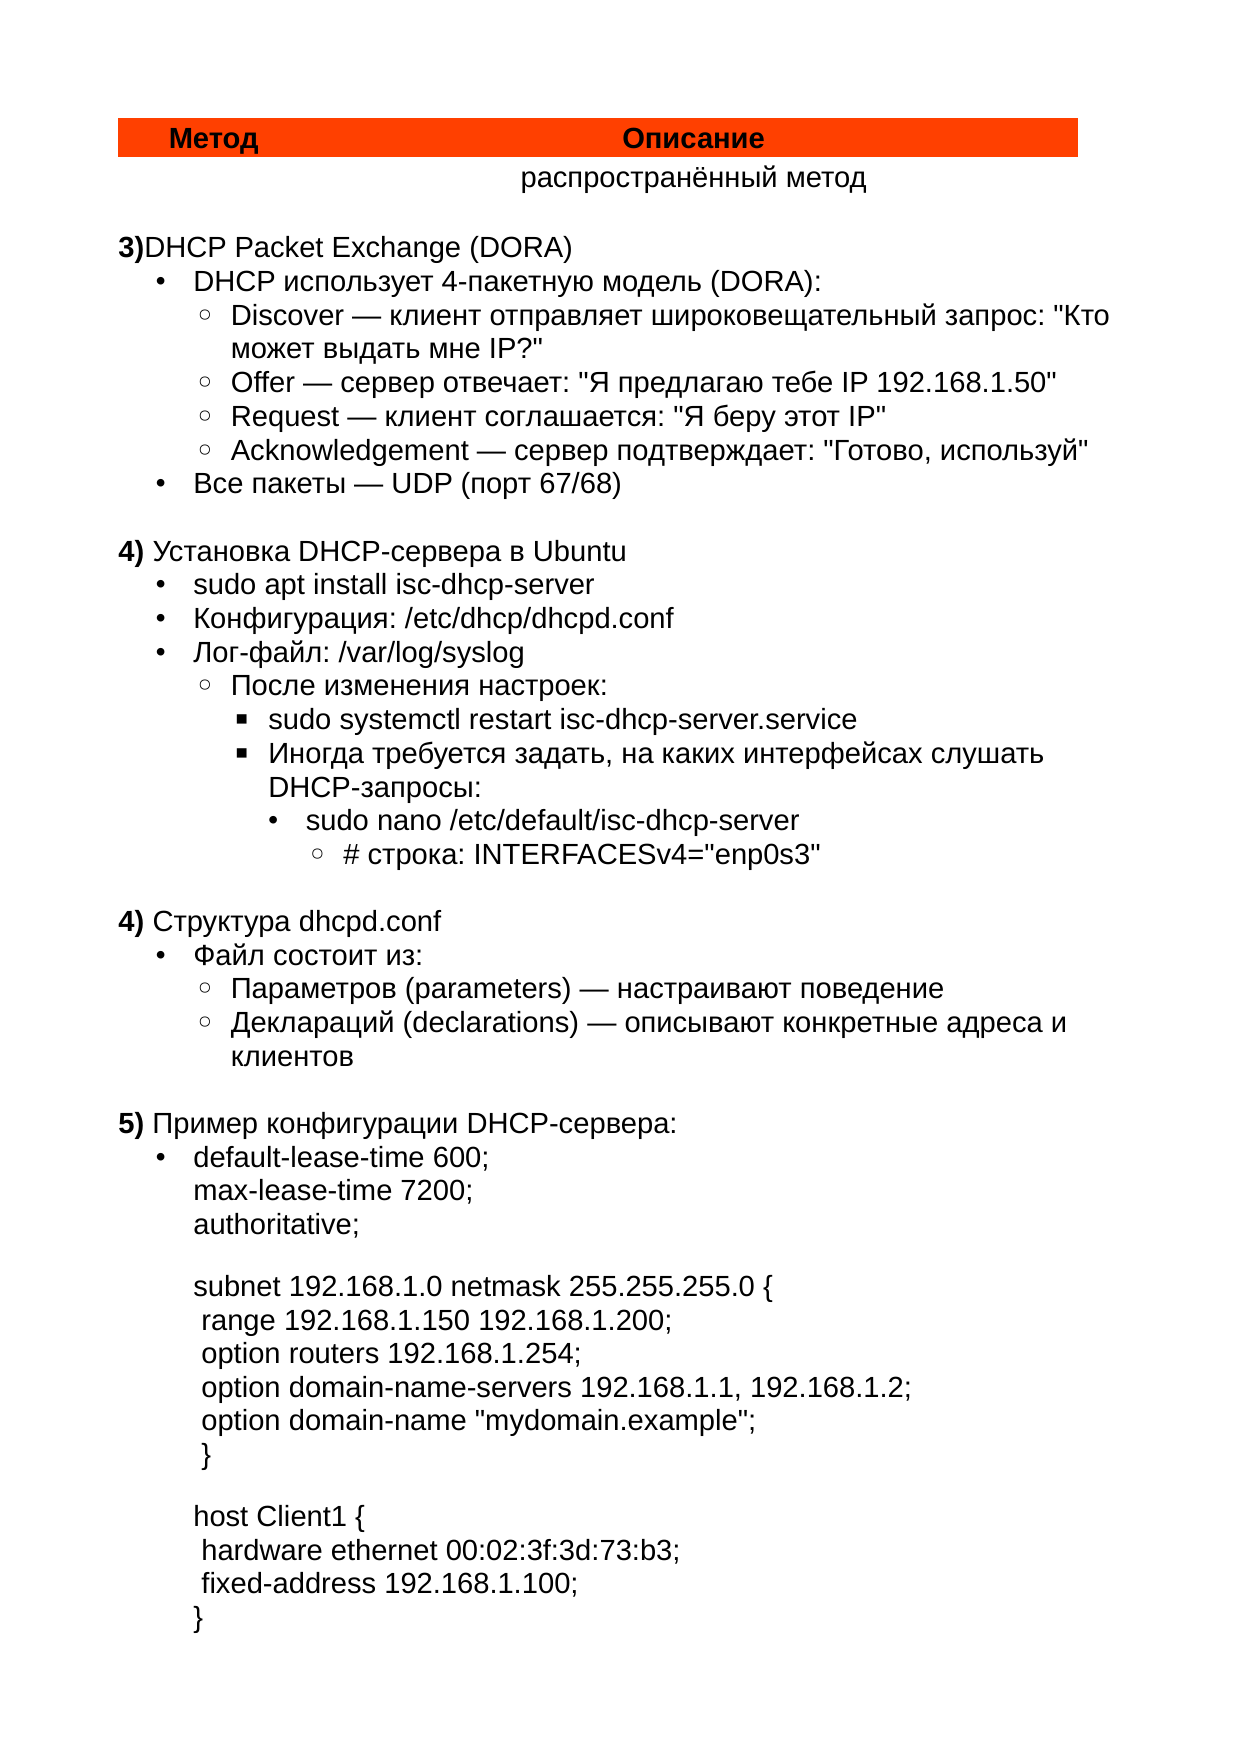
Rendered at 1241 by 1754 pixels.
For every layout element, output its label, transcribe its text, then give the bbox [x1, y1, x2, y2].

list Лог-файл: /var/log/syslog [156, 634, 1122, 668]
list Все пакеты — UDP (порт 67/68) [156, 466, 1122, 500]
text 4) Структура dhcpd.conf [118, 904, 1122, 938]
table_header Описание [309, 118, 1078, 157]
text 5) Пример конфигурации DHCP-сервера: [118, 1106, 1122, 1139]
table_header Метод [118, 118, 309, 157]
list option routers 192.168.1.254; [156, 1336, 1122, 1370]
list Иногда требуется задать, на каких интерфейсах слушать DHCP-запросы: [231, 736, 1122, 803]
list } [156, 1600, 1122, 1633]
list Acknowledgement — сервер подтверждает: "Готово, используй" [193, 432, 1122, 466]
list # строка: INTERFACESv4="enp0s3" [306, 837, 1122, 871]
list После изменения настроек: [193, 668, 1122, 702]
list } [156, 1437, 1122, 1470]
list option domain-name "mydomain.example"; [156, 1403, 1122, 1437]
list Деклараций (declarations) — описывают конкретные адреса и клиентов [193, 1005, 1122, 1072]
list option domain-name-servers 192.168.1.1, 192.168.1.2; [156, 1370, 1122, 1403]
text 4) Установка DHCP-сервера в Ubuntu [118, 533, 1122, 567]
list hardware ethernet 00:02:3f:3d:73:b3; [156, 1533, 1122, 1566]
list Discover — клиент отправляет широковещательный запрос: "Кто может выдать мне IP?" [193, 298, 1122, 365]
list Offer — сервер отвечает: "Я предлагаю тебе IP 192.168.1.50" [193, 365, 1122, 399]
list sudo apt install isc-dhcp-server [156, 567, 1122, 601]
list default-lease-time 600; [156, 1139, 1122, 1173]
table_cell [118, 158, 309, 197]
list Параметров (parameters) — настраивают поведение [193, 971, 1122, 1005]
list sudo systemctl restart isc-dhcp-server.service [231, 702, 1122, 736]
list sudo nano /etc/default/isc-dhcp-server [268, 803, 1122, 837]
list host Client1 { [156, 1499, 1122, 1533]
list DHCP использует 4-пакетную модель (DORA): [156, 264, 1122, 298]
list Request — клиент соглашается: "Я беру этот IP" [193, 399, 1122, 432]
list fixed-address 192.168.1.100; [156, 1566, 1122, 1600]
list authoritative; [156, 1207, 1122, 1240]
list range 192.168.1.150 192.168.1.200; [156, 1303, 1122, 1336]
table_cell распространённый метод [309, 158, 1078, 197]
list Конфигурация: /etc/dhcp/dhcpd.conf [156, 601, 1122, 634]
list subnet 192.168.1.0 netmask 255.255.255.0 { [156, 1269, 1122, 1303]
list Файл состоит из: [156, 938, 1122, 971]
list max-lease-time 7200; [156, 1173, 1122, 1207]
text 3)DHCP Packet Exchange (DORA) [118, 230, 1122, 264]
